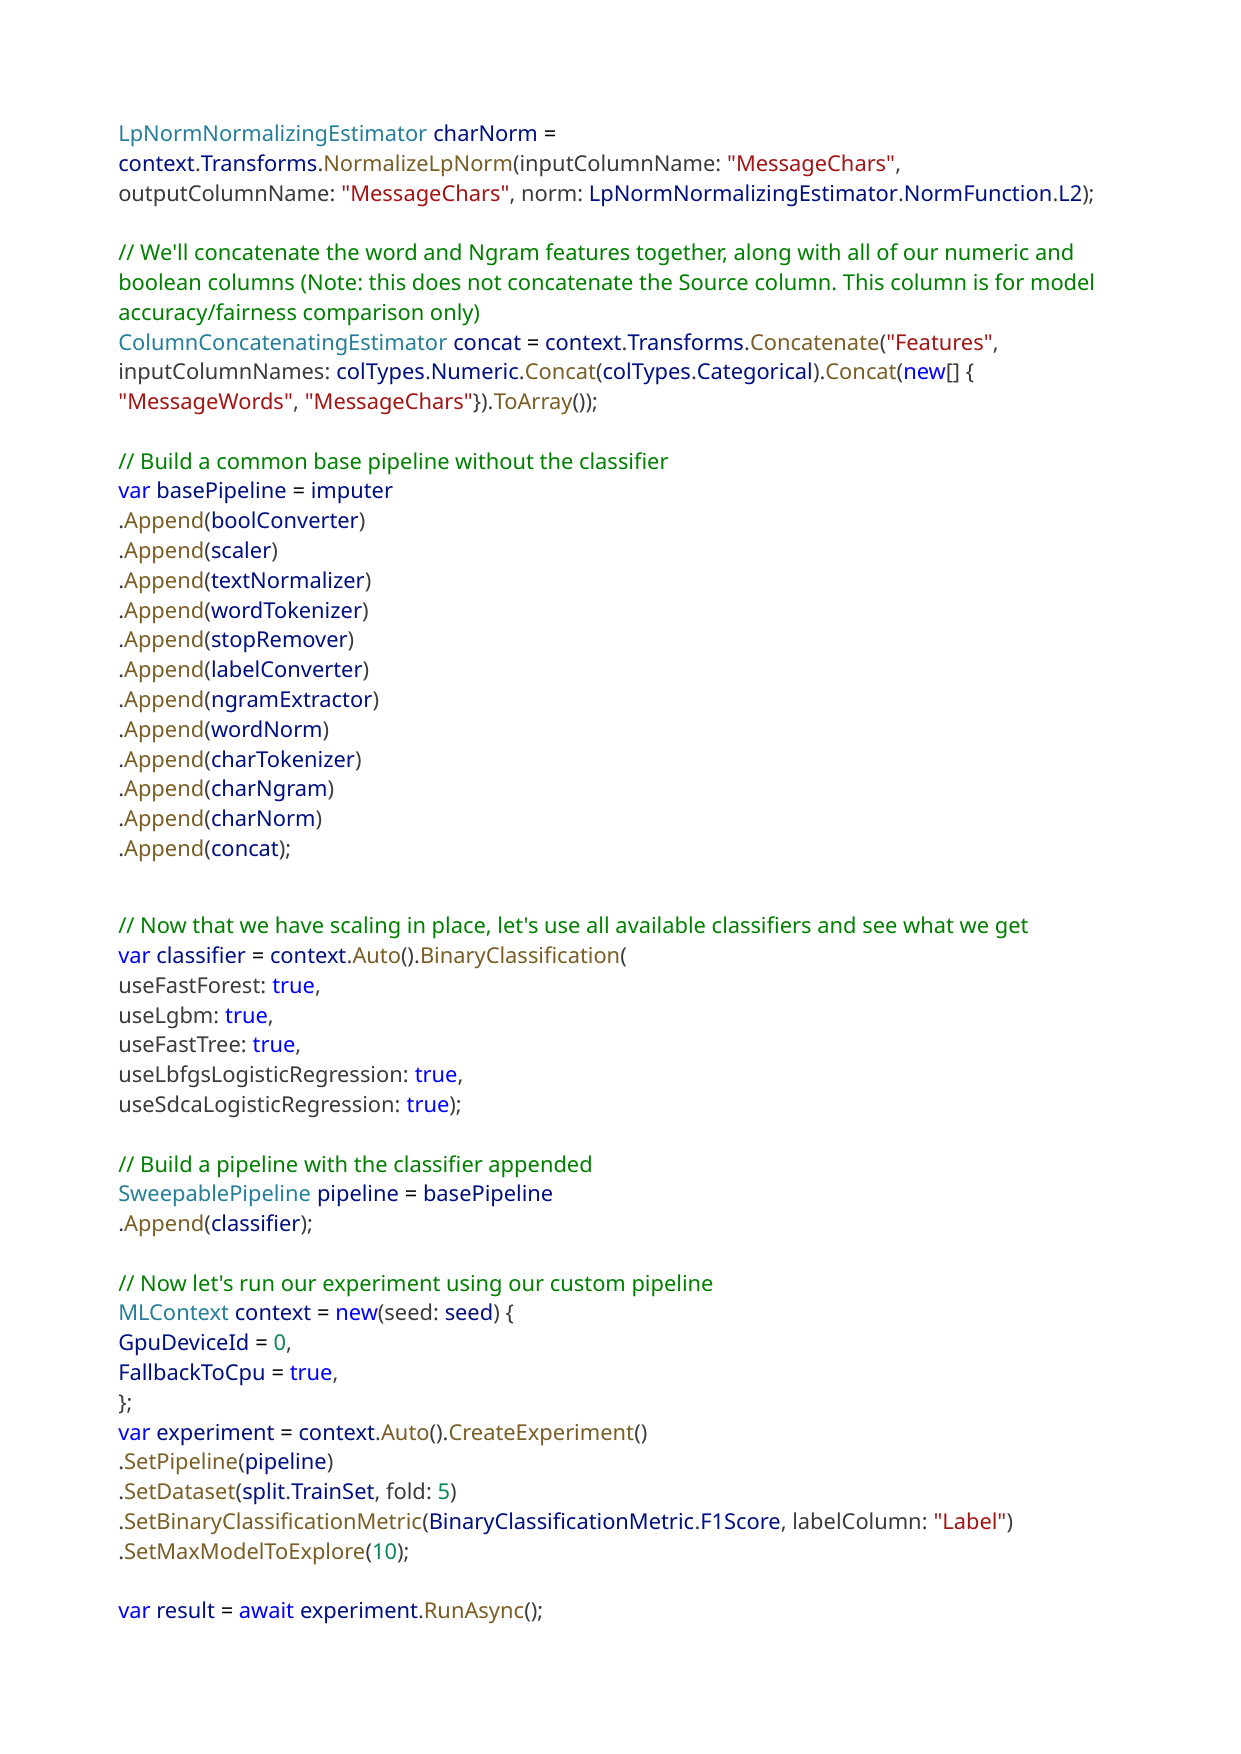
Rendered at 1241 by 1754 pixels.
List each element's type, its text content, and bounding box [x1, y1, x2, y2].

text useLbfgsLogisticRegression: true, [118, 1059, 1122, 1089]
text var experiment = context.Auto().CreateExperiment() [118, 1417, 1122, 1446]
text .Append(concat); [118, 833, 1122, 863]
text .SetBinaryClassificationMetric(BinaryClassificationMetric.F1Score, labelColumn: "Label") [118, 1506, 1122, 1536]
text useFastForest: true, [118, 970, 1122, 1000]
text .Append(charNgram) [118, 773, 1122, 803]
text // Now that we have scaling in place, let's use all available classifiers and see what we get [118, 910, 1122, 940]
text useSdcaLogisticRegression: true); [118, 1089, 1122, 1119]
text useLgbm: true, [118, 1000, 1122, 1029]
text // Now let's run our experiment using our custom pipeline [118, 1268, 1122, 1297]
text .Append(wordTokenizer) [118, 594, 1122, 624]
text .Append(scaler) [118, 535, 1122, 565]
text var result = await experiment.RunAsync(); [118, 1595, 1122, 1625]
text .SetPipeline(pipeline) [118, 1446, 1122, 1476]
text .Append(boolConverter) [118, 505, 1122, 535]
text .Append(classifier); [118, 1208, 1122, 1238]
text var basePipeline = imputer [118, 475, 1122, 505]
text .Append(labelConverter) [118, 654, 1122, 684]
text }; [118, 1387, 1122, 1417]
text .SetMaxModelToExplore(10); [118, 1536, 1122, 1566]
text .Append(stopRemover) [118, 624, 1122, 654]
text SweepablePipeline pipeline = basePipeline [118, 1178, 1122, 1208]
text useFastTree: true, [118, 1029, 1122, 1059]
text .Append(textNormalizer) [118, 565, 1122, 594]
text MLContext context = new(seed: seed) { [118, 1297, 1122, 1327]
text .Append(charTokenizer) [118, 743, 1122, 773]
text GpuDeviceId = 0, [118, 1327, 1122, 1357]
text .Append(charNorm) [118, 803, 1122, 833]
text ColumnConcatenatingEstimator concat = context.Transforms.Concatenate("Features", inputColumnNames: colTypes.Numeric.Concat(colTypes.Categorical).Concat(new[] { "MessageWords", "MessageChars"}).ToArray()); [118, 327, 1122, 416]
text FallbackToCpu = true, [118, 1357, 1122, 1387]
text LpNormNormalizingEstimator charNorm = context.Transforms.NormalizeLpNorm(inputColumnName: "MessageChars", outputColumnName: "MessageChars", norm: LpNormNormalizingEstimator.NormFunction.L2); [118, 118, 1122, 207]
text .Append(ngramExtractor) [118, 684, 1122, 714]
text // Build a common base pipeline without the classifier [118, 446, 1122, 475]
text // Build a pipeline with the classifier appended [118, 1148, 1122, 1178]
text var classifier = context.Auto().BinaryClassification( [118, 940, 1122, 970]
text .Append(wordNorm) [118, 714, 1122, 743]
text .SetDataset(split.TrainSet, fold: 5) [118, 1476, 1122, 1506]
text // We'll concatenate the word and Ngram features together, along with all of our numeric and boolean columns (Note: this does not concatenate the Source column. This column is for model accuracy/fairness comparison only) [118, 237, 1122, 327]
